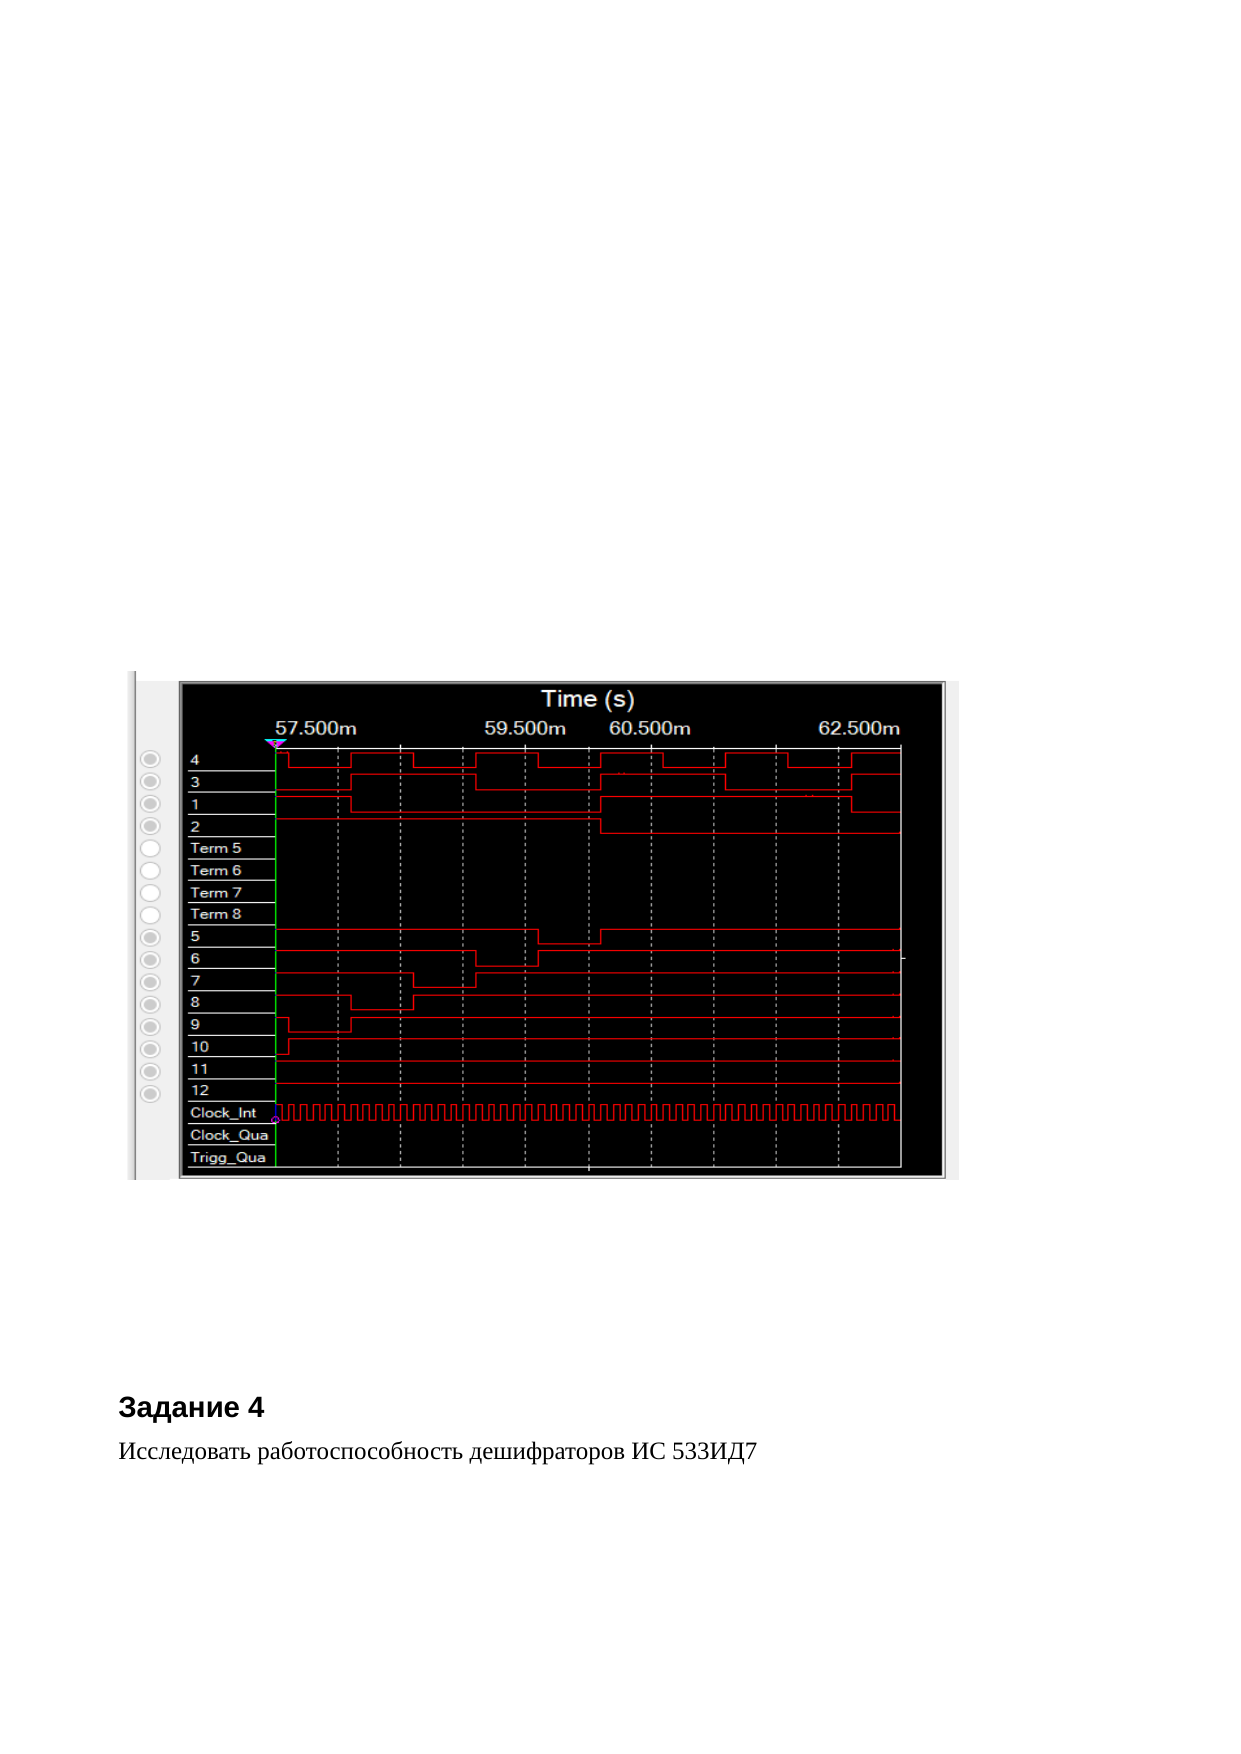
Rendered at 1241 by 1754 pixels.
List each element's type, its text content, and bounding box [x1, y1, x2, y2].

text Исследовать работоспособность дешифраторов ИС 533ИД7 [118, 1436, 1122, 1465]
subtitle Задание 4 [118, 1390, 1122, 1423]
picture [127, 671, 959, 1180]
